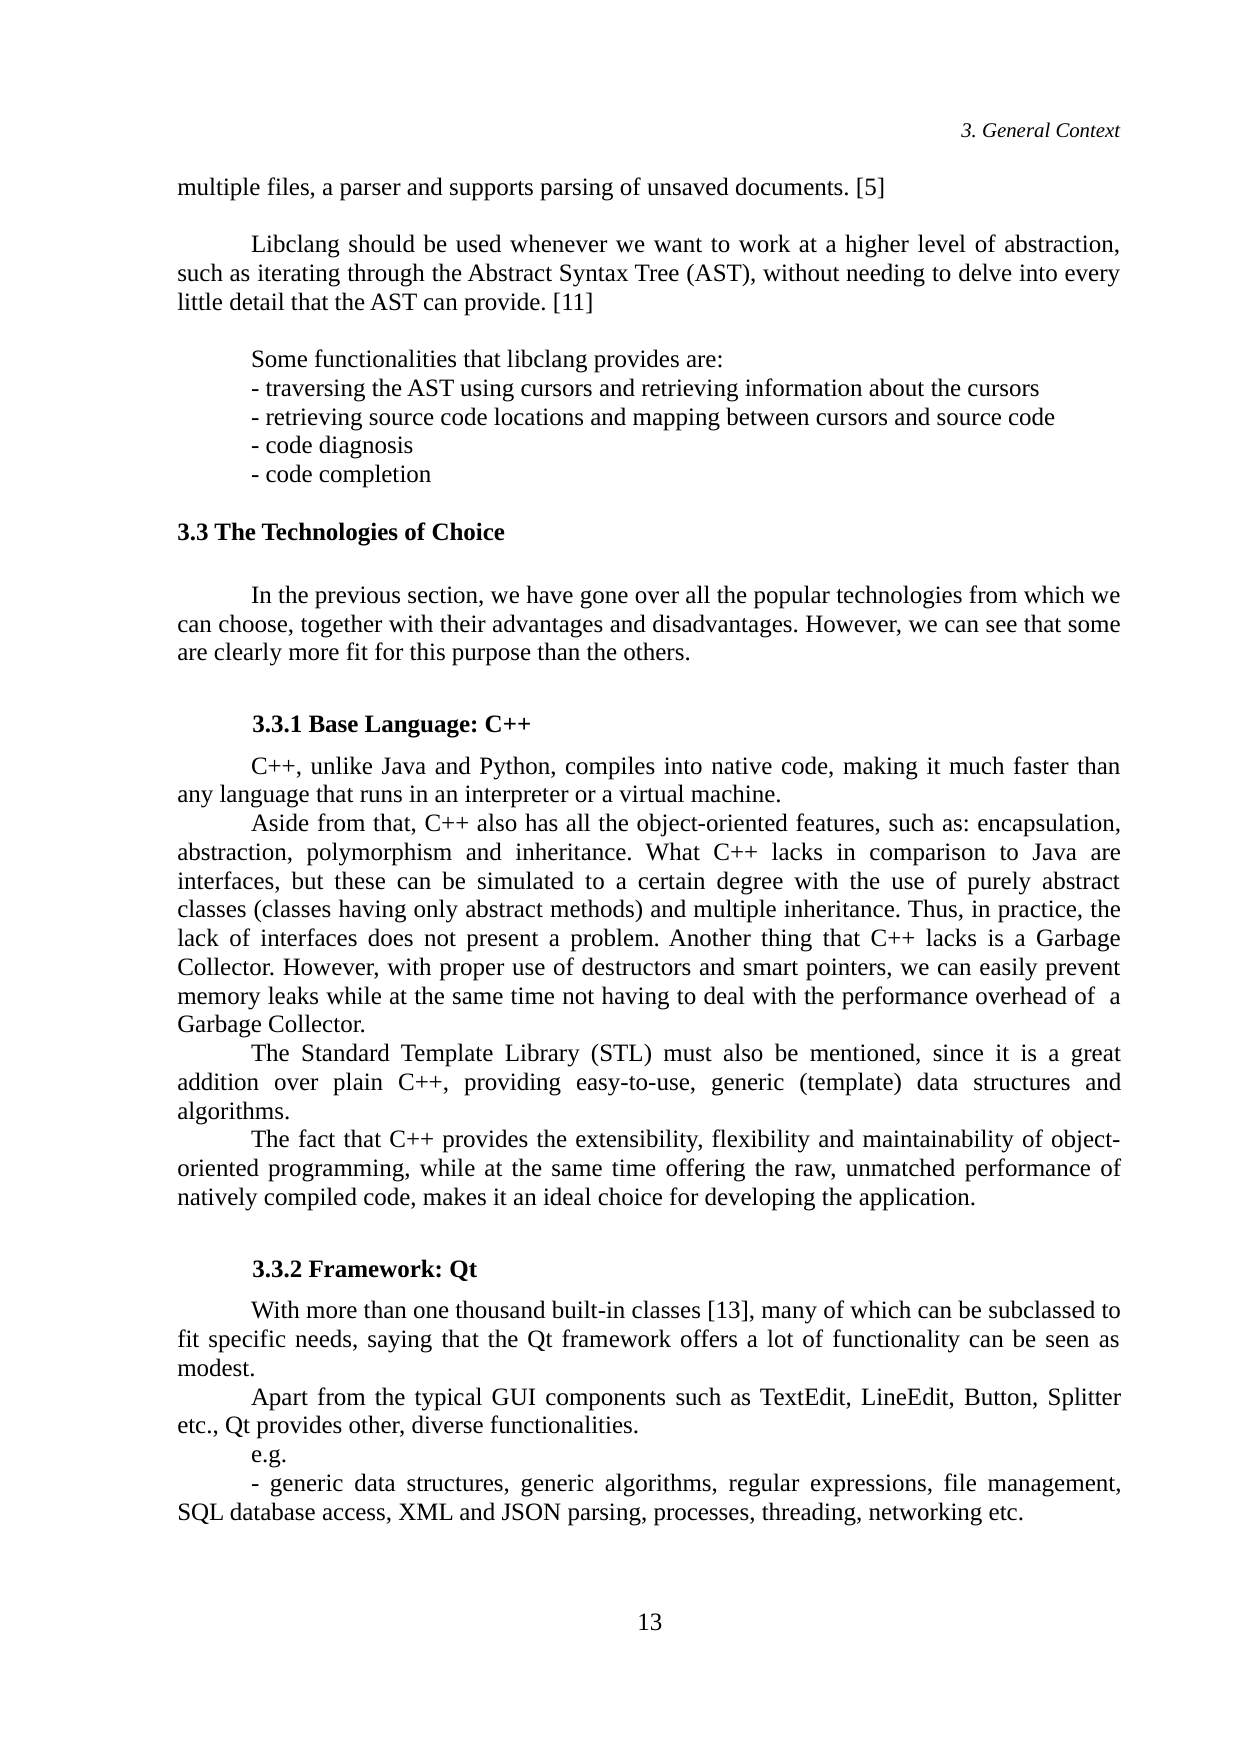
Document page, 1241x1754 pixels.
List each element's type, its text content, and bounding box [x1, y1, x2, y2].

text The Standard Template Library (STL) must also be mentioned, since it is a great addition over plain C++, providing easy-to-use, generic (template) data structures and algorithms. [177, 1038, 1122, 1124]
text In the previous section, we have gone over all the popular technologies from which we can choose, together with their advantages and disadvantages. However, we can see that some are clearly more fit for this purpose than the others. [177, 580, 1122, 666]
text - retrieving source code locations and mapping between cursors and source code [177, 402, 1122, 430]
text The fact that C++ provides the extensibility, flexibility and maintainability of object-oriented programming, while at the same time offering the raw, unmatched performance of natively compiled code, makes it an ideal choice for developing the application. [177, 1124, 1122, 1211]
text Apart from the typical GUI components such as TextEdit, LineEdit, Button, Splitter etc., Qt provides other, diverse functionalities. [177, 1382, 1122, 1439]
text - generic data structures, generic algorithms, regular expressions, file management, SQL database access, XML and JSON parsing, processes, threading, networking etc. [177, 1468, 1122, 1525]
text Aside from that, C++ also has all the object-oriented features, such as: encapsulation, abstraction, polymorphism and inheritance. What C++ lacks in comparison to Java are interfaces, but these can be simulated to a certain degree with the use of purely abstract classes (classes having only abstract methods) and multiple inheritance. Thus, in practice, the lack of interfaces does not present a problem. Another thing that C++ lacks is a Garbage Collector. However, with proper use of destructors and smart pointers, we can easily prevent memory leaks while at the same time not having to deal with the performance overhead of a Garbage Collector. [177, 808, 1122, 1038]
text C++, unlike Java and Python, compiles into native code, making it much faster than any language that runs in an interpreter or a virtual machine. [177, 751, 1122, 808]
text - traversing the AST using cursors and retrieving information about the cursors [177, 373, 1122, 402]
text - code diagnosis [177, 430, 1122, 459]
text Libclang should be used whenever we want to work at a higher level of abstraction, such as iterating through the Abstract Syntax Tree (AST), without needing to delve into every little detail that the AST can provide. [11] [177, 229, 1122, 315]
text multiple files, a parser and supports parsing of unsaved documents. [5] [177, 172, 1122, 200]
subtitle 3.3.2 Framework: Qt [177, 1254, 1122, 1283]
text Some functionalities that libclang provides are: [177, 344, 1122, 373]
subtitle 3.3 The Technologies of Choice [177, 517, 1122, 545]
text - code completion [177, 459, 1122, 488]
subtitle 3.3.1 Base Language: C++ [177, 709, 1122, 738]
text e.g. [177, 1439, 1122, 1468]
text With more than one thousand built-in classes [13], many of which can be subclassed to fit specific needs, saying that the Qt framework offers a lot of functionality can be seen as modest. [177, 1295, 1122, 1382]
